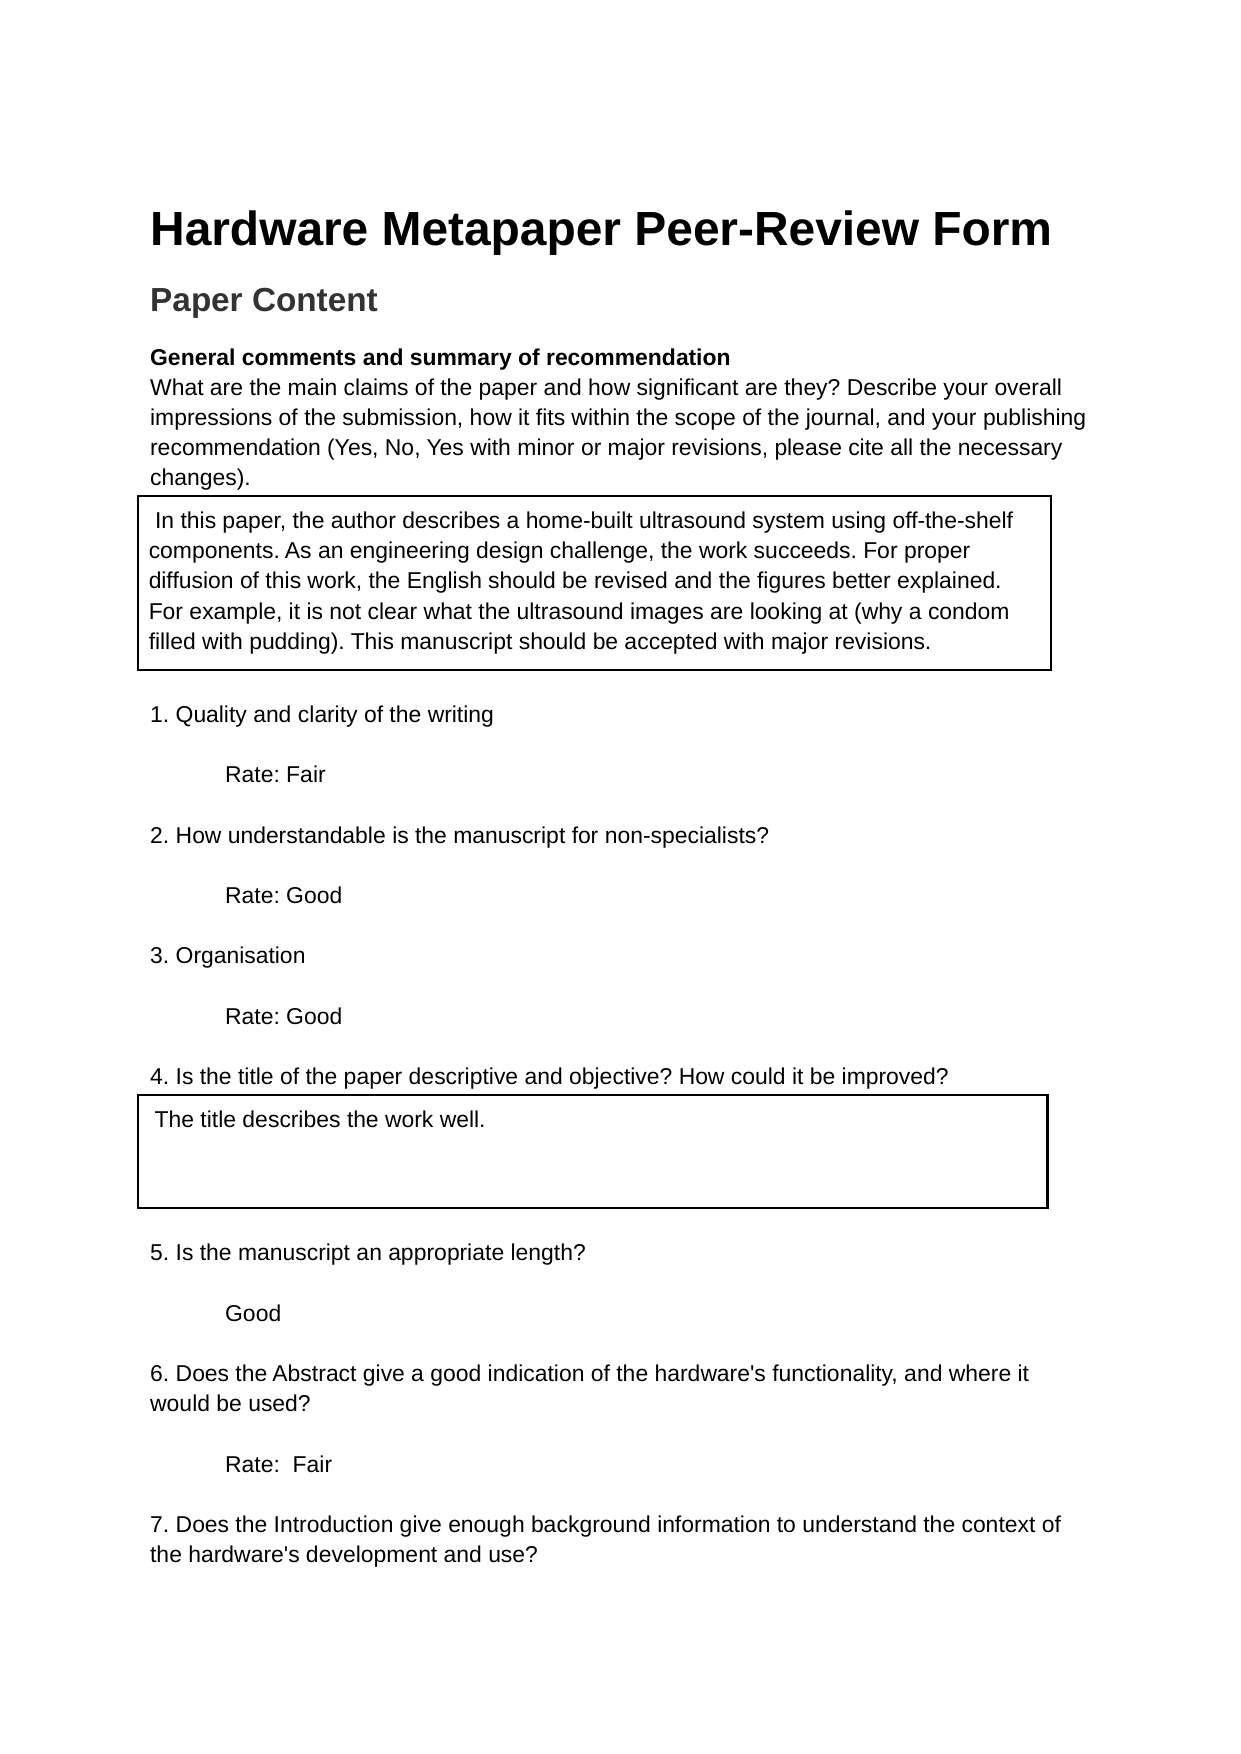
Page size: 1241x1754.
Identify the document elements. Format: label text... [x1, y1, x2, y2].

text 5. Is the manuscript an appropriate length? [150, 1239, 1090, 1266]
text Rate: Fair [150, 761, 1090, 788]
text Paper Content [150, 280, 1090, 318]
text 4. Is the title of the paper descriptive and objective? How could it be improved? [150, 1063, 1090, 1090]
text 2. How understandable is the manuscript for non-specialists? [150, 822, 1090, 848]
text 1. Quality and clarity of the writing [150, 701, 1090, 727]
table_header In this paper, the author describes a home-built ultrasound system using off-the-shelf components. As an engineering design challenge, the work succeeds. For proper diffusion of this work, the English should be revised and the figures better explained. For example, it is not clear what the ultrasound images are looking at (why a condom filled with pudding). This manuscript should be accepted with major revisions. [139, 497, 1050, 668]
subtitle Hardware Metapaper Peer-Review Form [150, 200, 1090, 255]
text Rate: Good [150, 882, 1090, 908]
text 6. Does the Abstract give a good indication of the hardware's functionality, and where it would be used? [150, 1360, 1090, 1417]
text Rate: Good [150, 1003, 1090, 1029]
text What are the main claims of the paper and how significant are they? Describe your overall impressions of the submission, how it fits within the scope of the journal, and your publishing recommendation (Yes, No, Yes with minor or major revisions, please cite all the necessary changes). [150, 374, 1090, 491]
text Rate: Fair [150, 1451, 1090, 1477]
text 7. Does the Introduction give enough background information to understand the context of the hardware's development and use? [150, 1511, 1090, 1568]
text 3. Organisation [150, 942, 1090, 969]
table_header The title describes the work well. [139, 1096, 1046, 1207]
text Good [150, 1300, 1090, 1326]
text General comments and summary of recommendation [150, 343, 1090, 370]
